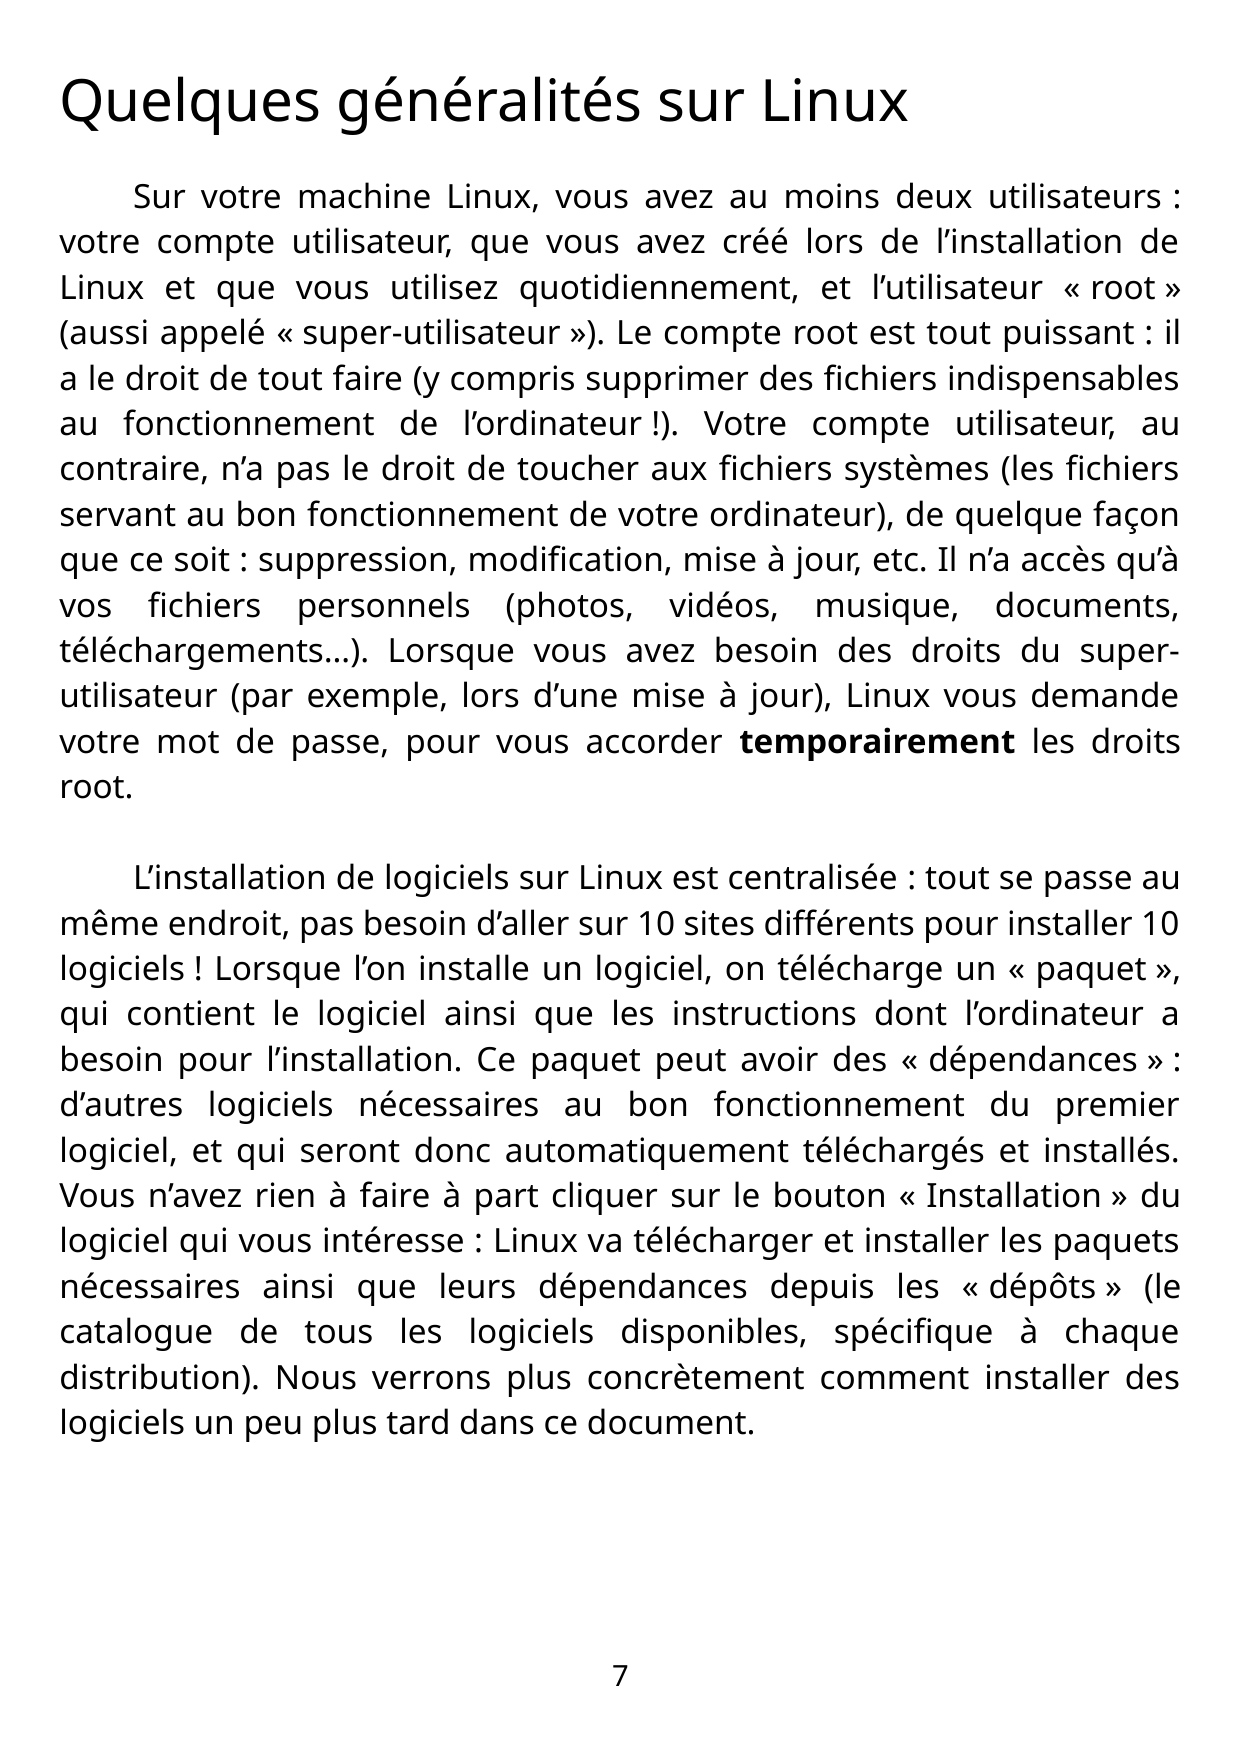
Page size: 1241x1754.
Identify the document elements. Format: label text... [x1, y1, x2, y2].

text Sur votre machine Linux, vous avez au moins deux utilisateurs : votre compte utilisateur, que vous avez créé lors de l’installation de Linux et que vous utilisez quotidiennement, et l’utilisateur « root » (aussi appelé « super-utilisateur »). Le compte root est tout puissant : il a le droit de tout faire (y compris supprimer des fichiers indispensables au fonctionnement de l’ordinateur !). Votre compte utilisateur, au contraire, n’a pas le droit de toucher aux fichiers systèmes (les fichiers servant au bon fonctionnement de votre ordinateur), de quelque façon que ce soit : suppression, modification, mise à jour, etc. Il n’a accès qu’à vos fichiers personnels (photos, vidéos, musique, documents, téléchargements…). Lorsque vous avez besoin des droits du super-utilisateur (par exemple, lors d’une mise à jour), Linux vous demande votre mot de passe, pour vous accorder temporairement les droits root. [59, 173, 1181, 808]
text L’installation de logiciels sur Linux est centralisée : tout se passe au même endroit, pas besoin d’aller sur 10 sites différents pour installer 10 logiciels ! Lorsque l’on installe un logiciel, on télécharge un « paquet », qui contient le logiciel ainsi que les instructions dont l’ordinateur a besoin pour l’installation. Ce paquet peut avoir des « dépendances » : d’autres logiciels nécessaires au bon fonctionnement du premier logiciel, et qui seront donc automatiquement téléchargés et installés. Vous n’avez rien à faire à part cliquer sur le bouton « Installation » du logiciel qui vous intéresse : Linux va télécharger et installer les paquets nécessaires ainsi que leurs dépendances depuis les « dépôts » (le catalogue de tous les logiciels disponibles, spécifique à chaque distribution). Nous verrons plus concrètement comment installer des logiciels un peu plus tard dans ce document. [59, 854, 1181, 1444]
text Quelques généralités sur Linux [59, 59, 1181, 138]
